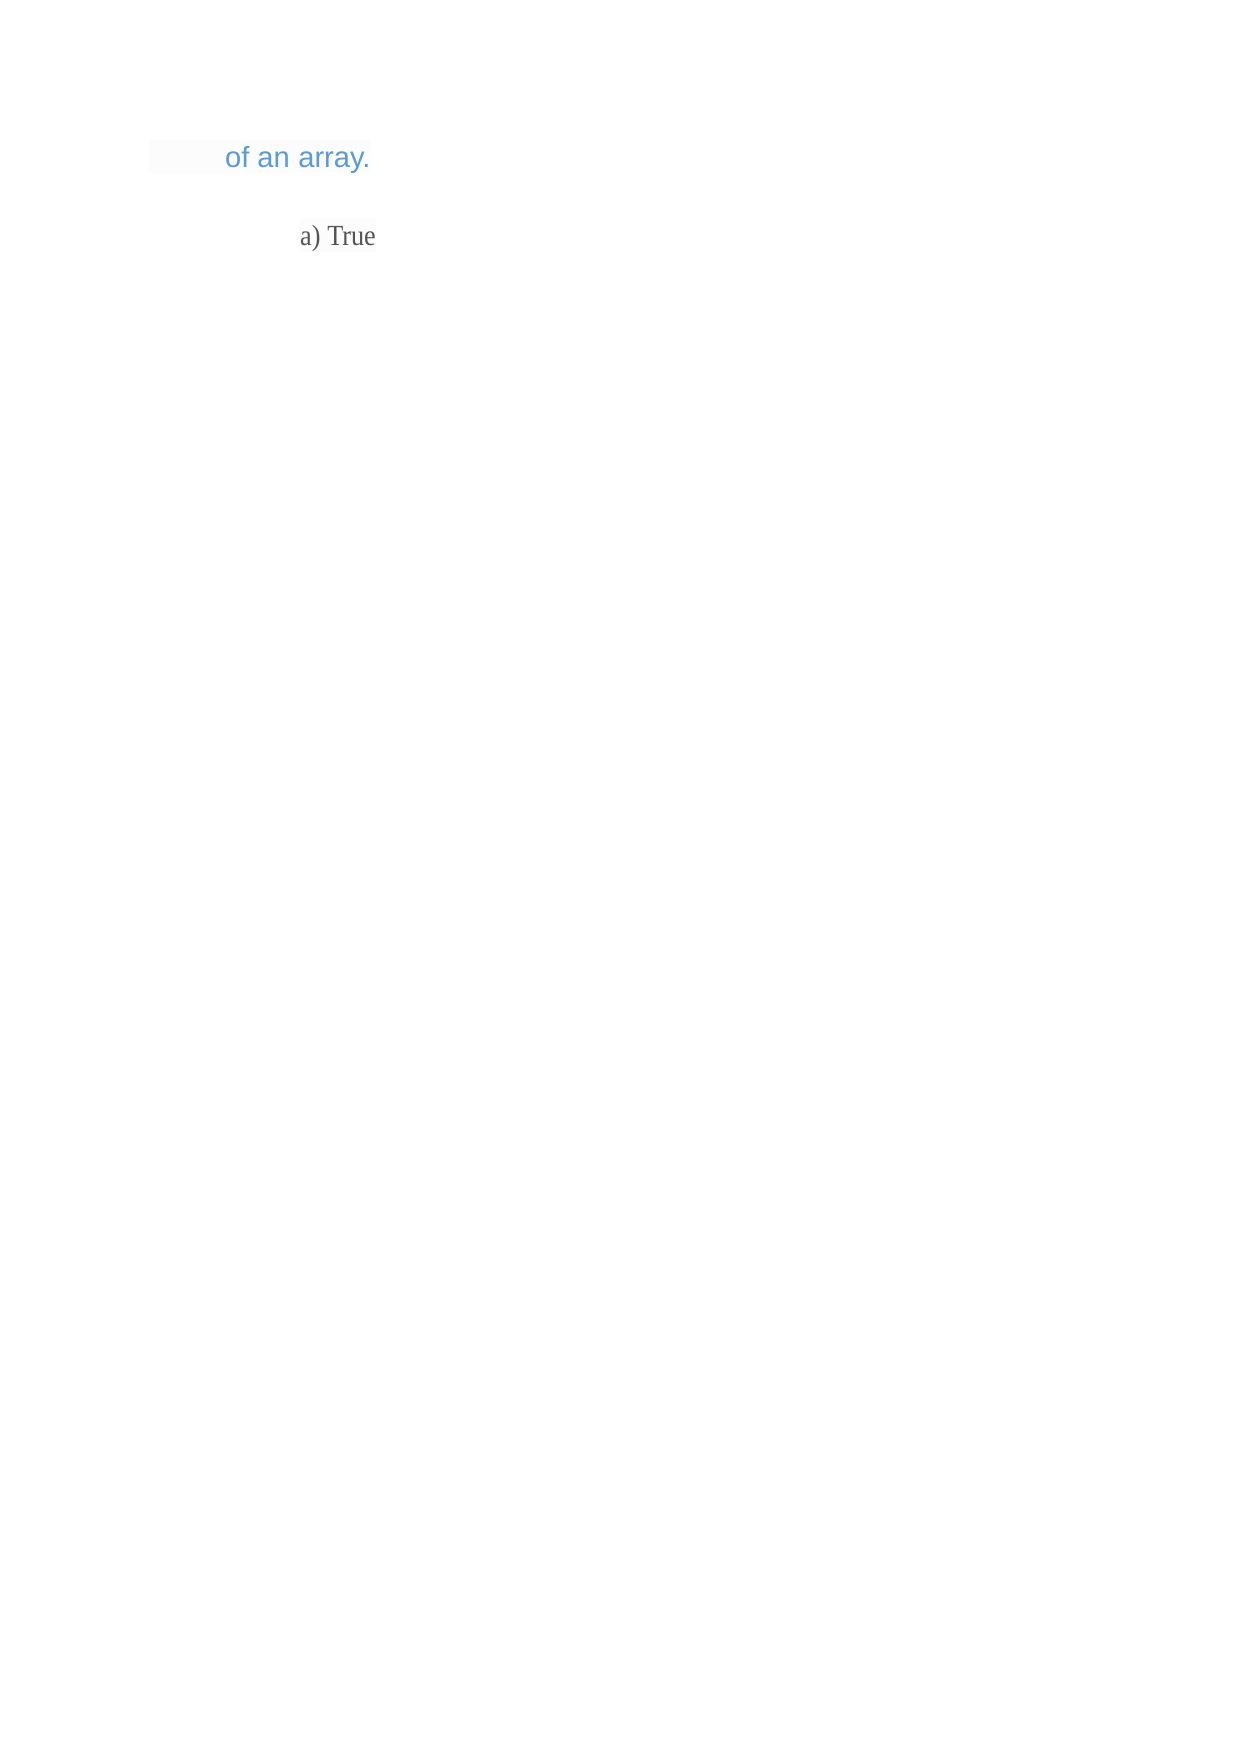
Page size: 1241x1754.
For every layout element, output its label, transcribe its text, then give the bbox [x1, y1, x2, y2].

text of an array. [150, 139, 1105, 173]
text a) True [300, 218, 391, 252]
